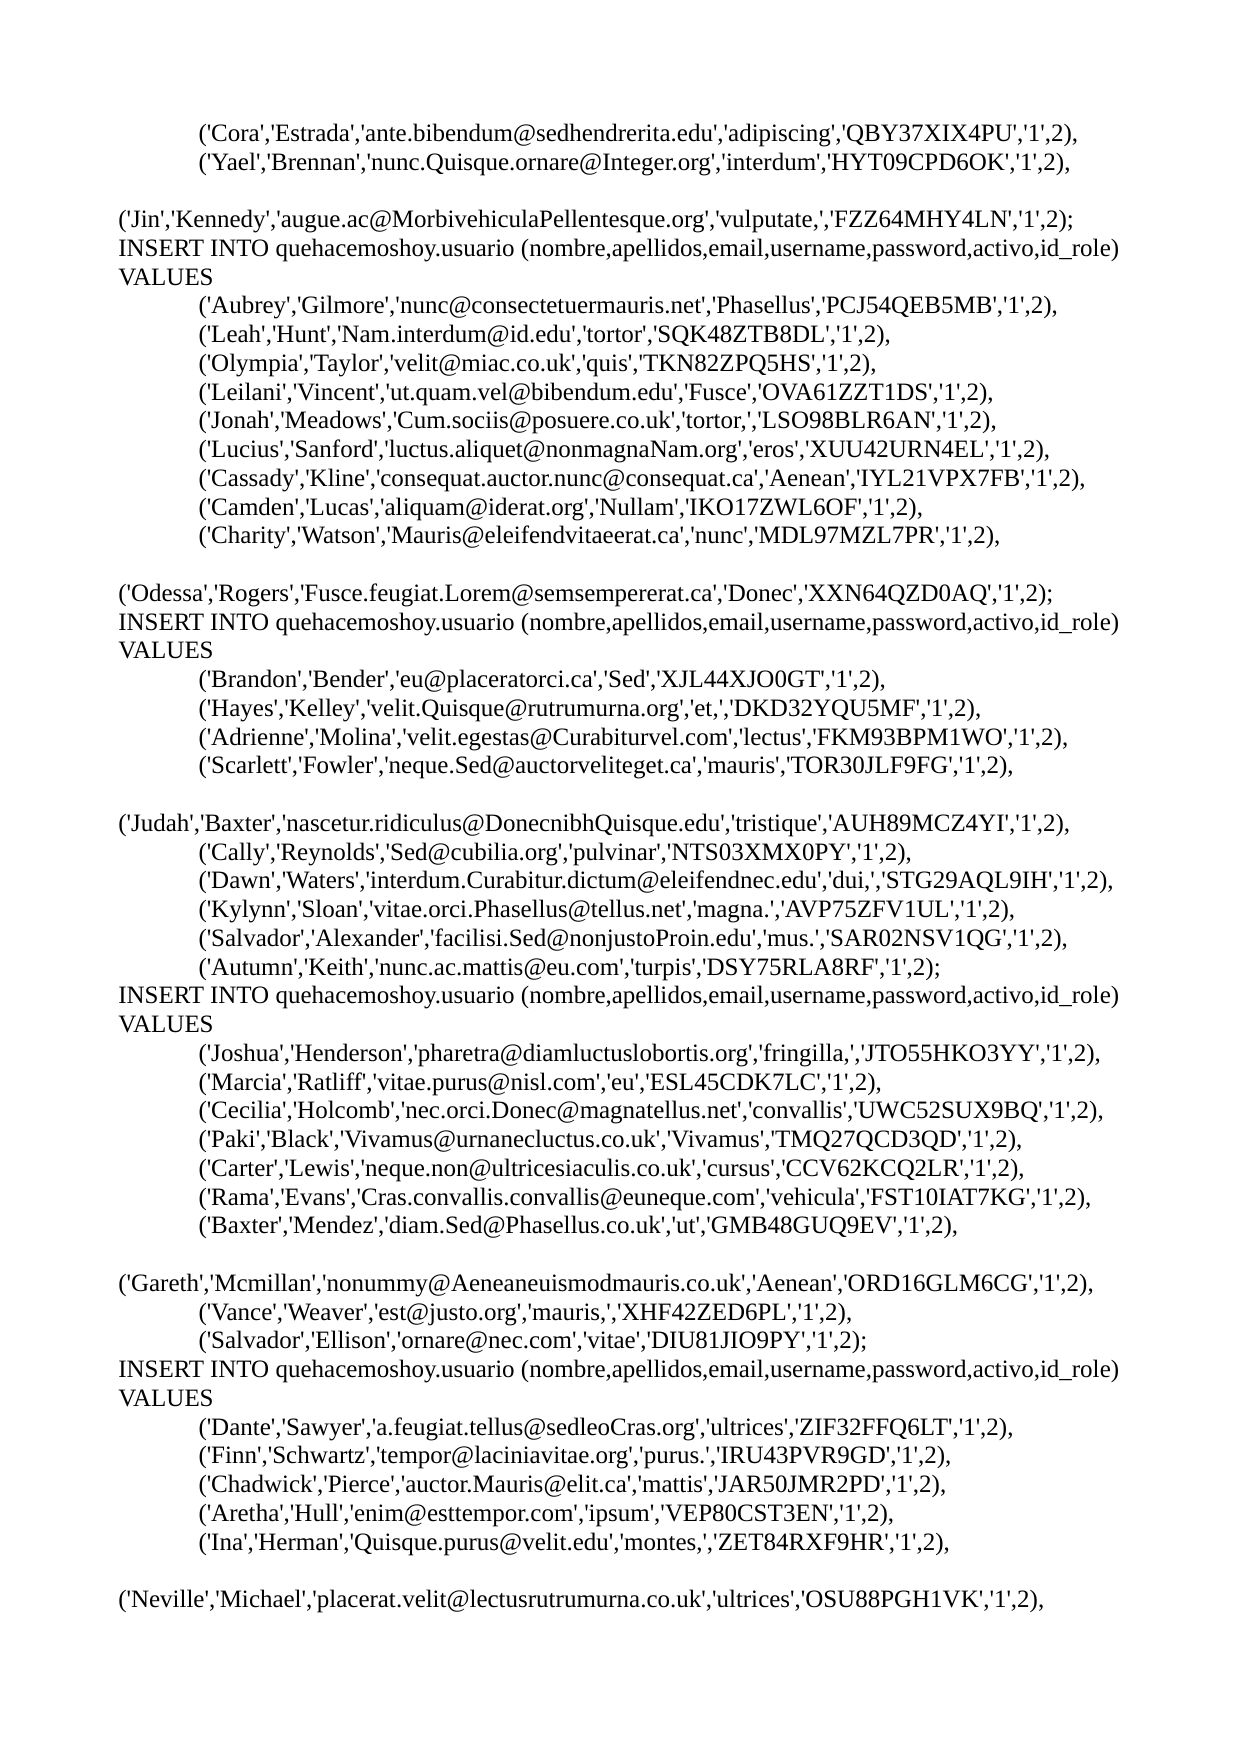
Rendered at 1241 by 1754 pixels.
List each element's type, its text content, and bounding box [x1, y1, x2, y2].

text ('Camden','Lucas','aliquam@iderat.org','Nullam','IKO17ZWL6OF','1',2), [118, 492, 1122, 521]
text ('Salvador','Alexander','facilisi.Sed@nonjustoProin.edu','mus.','SAR02NSV1QG','1',2), [118, 923, 1122, 952]
text ('Aretha','Hull','enim@esttempor.com','ipsum','VEP80CST3EN','1',2), [118, 1498, 1122, 1527]
text ('Odessa','Rogers','Fusce.feugiat.Lorem@semsempererat.ca','Donec','XXN64QZD0AQ','1',2); [118, 549, 1122, 607]
text ('Dante','Sawyer','a.feugiat.tellus@sedleoCras.org','ultrices','ZIF32FFQ6LT','1',2), [118, 1412, 1122, 1441]
text INSERT INTO quehacemoshoy.usuario (nombre,apellidos,email,username,password,activo,id_role) VALUES [118, 607, 1122, 664]
text ('Leah','Hunt','Nam.interdum@id.edu','tortor','SQK48ZTB8DL','1',2), [118, 319, 1122, 348]
text ('Hayes','Kelley','velit.Quisque@rutrumurna.org','et,','DKD32YQU5MF','1',2), [118, 693, 1122, 722]
text ('Judah','Baxter','nascetur.ridiculus@DonecnibhQuisque.edu','tristique','AUH89MCZ4YI','1',2), [118, 779, 1122, 837]
text ('Autumn','Keith','nunc.ac.mattis@eu.com','turpis','DSY75RLA8RF','1',2); [118, 952, 1122, 981]
text ('Yael','Brennan','nunc.Quisque.ornare@Integer.org','interdum','HYT09CPD6OK','1',2), [118, 147, 1122, 176]
text ('Scarlett','Fowler','neque.Sed@auctorveliteget.ca','mauris','TOR30JLF9FG','1',2), [118, 751, 1122, 779]
text INSERT INTO quehacemoshoy.usuario (nombre,apellidos,email,username,password,activo,id_role) VALUES [118, 233, 1122, 291]
text ('Chadwick','Pierce','auctor.Mauris@elit.ca','mattis','JAR50JMR2PD','1',2), [118, 1469, 1122, 1498]
text ('Paki','Black','Vivamus@urnanecluctus.co.uk','Vivamus','TMQ27QCD3QD','1',2), [118, 1124, 1122, 1153]
text ('Vance','Weaver','est@justo.org','mauris,','XHF42ZED6PL','1',2), [118, 1297, 1122, 1326]
text ('Brandon','Bender','eu@placeratorci.ca','Sed','XJL44XJO0GT','1',2), [118, 664, 1122, 693]
text ('Cecilia','Holcomb','nec.orci.Donec@magnatellus.net','convallis','UWC52SUX9BQ','1',2), [118, 1096, 1122, 1124]
text ('Lucius','Sanford','luctus.aliquet@nonmagnaNam.org','eros','XUU42URN4EL','1',2), [118, 434, 1122, 463]
text ('Kylynn','Sloan','vitae.orci.Phasellus@tellus.net','magna.','AVP75ZFV1UL','1',2), [118, 894, 1122, 923]
text ('Marcia','Ratliff','vitae.purus@nisl.com','eu','ESL45CDK7LC','1',2), [118, 1067, 1122, 1096]
text ('Neville','Michael','placerat.velit@lectusrutrumurna.co.uk','ultrices','OSU88PGH1VK','1',2), [118, 1556, 1122, 1613]
text ('Jin','Kennedy','augue.ac@MorbivehiculaPellentesque.org','vulputate,','FZZ64MHY4LN','1',2); [118, 176, 1122, 233]
text INSERT INTO quehacemoshoy.usuario (nombre,apellidos,email,username,password,activo,id_role) VALUES [118, 981, 1122, 1038]
text ('Charity','Watson','Mauris@eleifendvitaeerat.ca','nunc','MDL97MZL7PR','1',2), [118, 521, 1122, 549]
text ('Leilani','Vincent','ut.quam.vel@bibendum.edu','Fusce','OVA61ZZT1DS','1',2), [118, 377, 1122, 406]
text ('Gareth','Mcmillan','nonummy@Aeneaneuismodmauris.co.uk','Aenean','ORD16GLM6CG','1',2), [118, 1239, 1122, 1297]
text ('Joshua','Henderson','pharetra@diamluctuslobortis.org','fringilla,','JTO55HKO3YY','1',2), [118, 1038, 1122, 1067]
text INSERT INTO quehacemoshoy.usuario (nombre,apellidos,email,username,password,activo,id_role) VALUES [118, 1354, 1122, 1412]
text ('Aubrey','Gilmore','nunc@consectetuermauris.net','Phasellus','PCJ54QEB5MB','1',2), [118, 291, 1122, 319]
text ('Jonah','Meadows','Cum.sociis@posuere.co.uk','tortor,','LSO98BLR6AN','1',2), [118, 406, 1122, 434]
text ('Finn','Schwartz','tempor@laciniavitae.org','purus.','IRU43PVR9GD','1',2), [118, 1441, 1122, 1469]
text ('Cassady','Kline','consequat.auctor.nunc@consequat.ca','Aenean','IYL21VPX7FB','1',2), [118, 463, 1122, 492]
text ('Adrienne','Molina','velit.egestas@Curabiturvel.com','lectus','FKM93BPM1WO','1',2), [118, 722, 1122, 751]
text ('Dawn','Waters','interdum.Curabitur.dictum@eleifendnec.edu','dui,','STG29AQL9IH','1',2), [118, 866, 1122, 894]
text ('Cally','Reynolds','Sed@cubilia.org','pulvinar','NTS03XMX0PY','1',2), [118, 837, 1122, 866]
text ('Ina','Herman','Quisque.purus@velit.edu','montes,','ZET84RXF9HR','1',2), [118, 1527, 1122, 1556]
text ('Salvador','Ellison','ornare@nec.com','vitae','DIU81JIO9PY','1',2); [118, 1326, 1122, 1354]
text ('Olympia','Taylor','velit@miac.co.uk','quis','TKN82ZPQ5HS','1',2), [118, 348, 1122, 377]
text ('Baxter','Mendez','diam.Sed@Phasellus.co.uk','ut','GMB48GUQ9EV','1',2), [118, 1211, 1122, 1239]
text ('Rama','Evans','Cras.convallis.convallis@euneque.com','vehicula','FST10IAT7KG','1',2), [118, 1182, 1122, 1211]
text ('Carter','Lewis','neque.non@ultricesiaculis.co.uk','cursus','CCV62KCQ2LR','1',2), [118, 1153, 1122, 1182]
text ('Cora','Estrada','ante.bibendum@sedhendrerita.edu','adipiscing','QBY37XIX4PU','1',2), [118, 118, 1122, 147]
